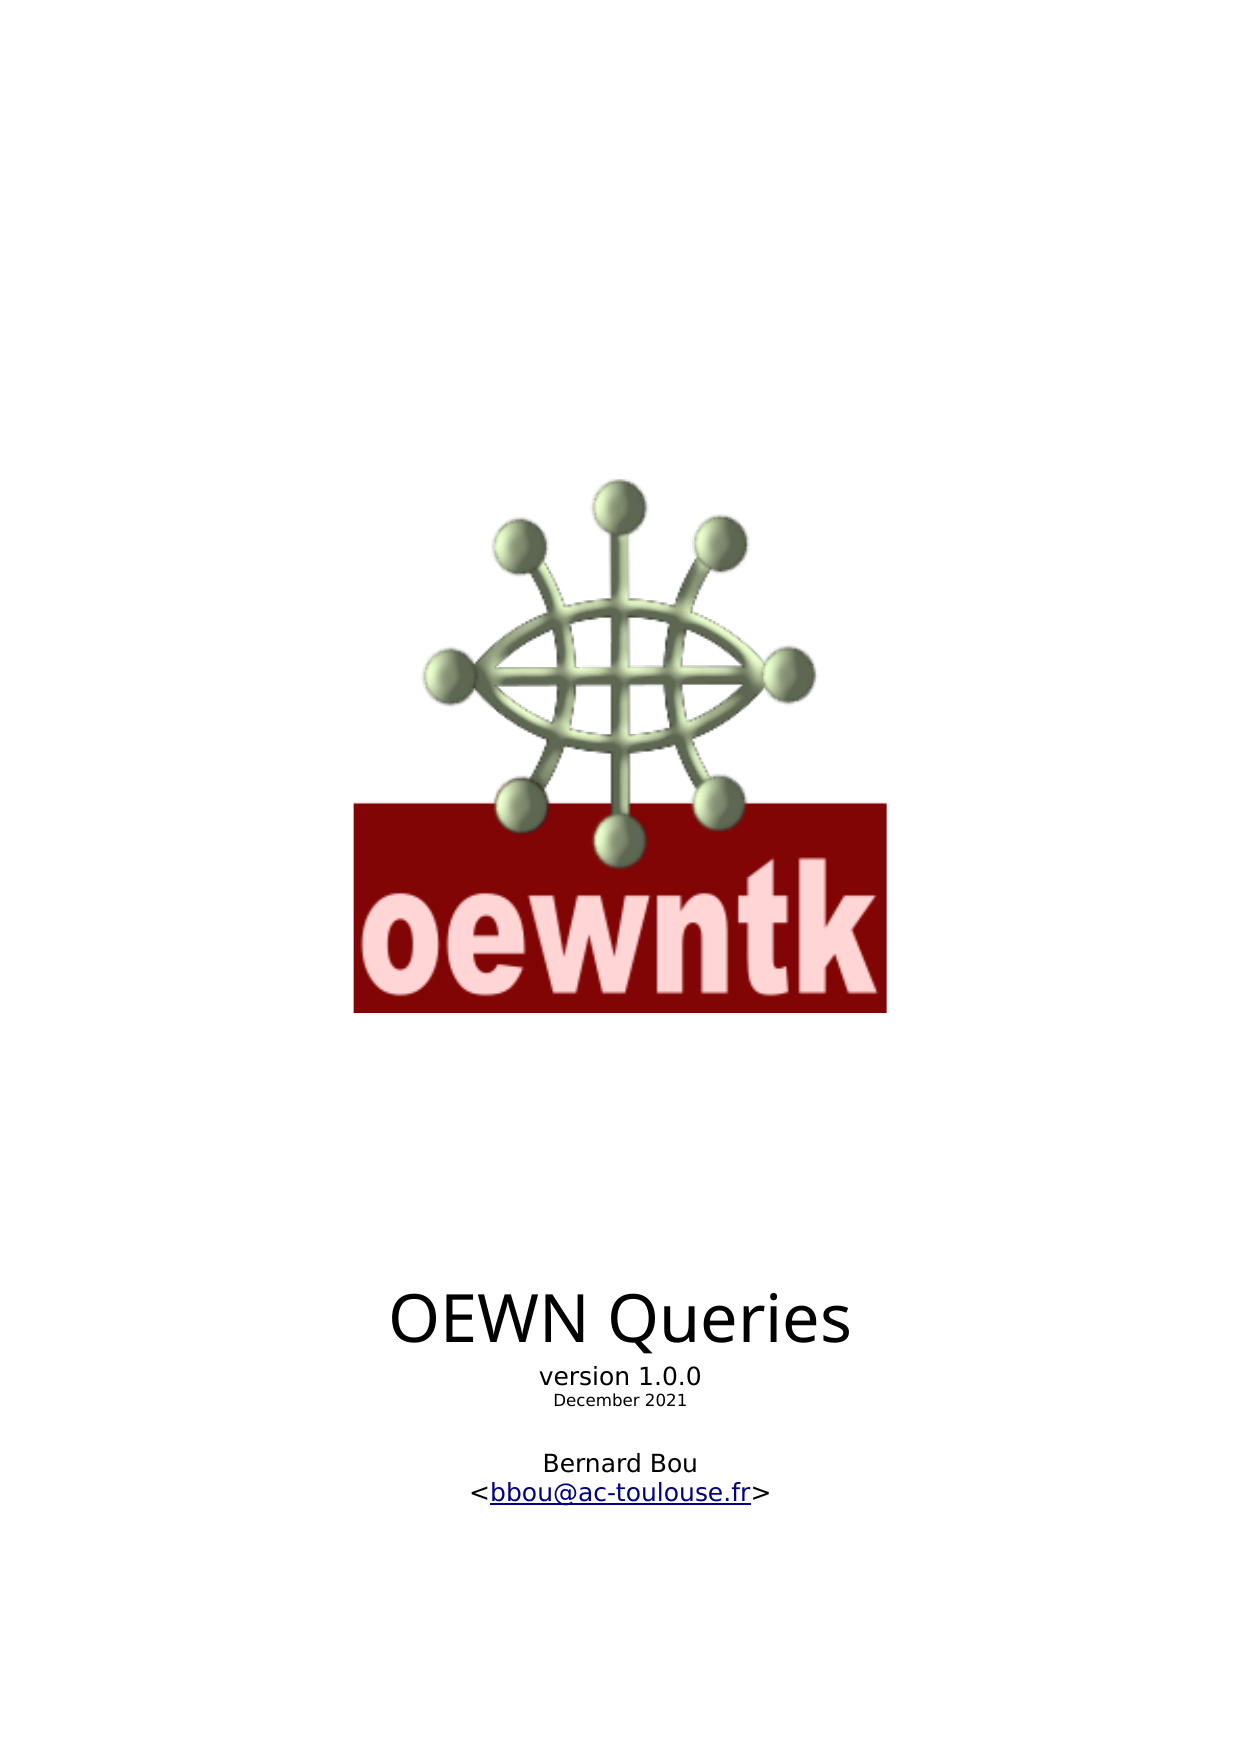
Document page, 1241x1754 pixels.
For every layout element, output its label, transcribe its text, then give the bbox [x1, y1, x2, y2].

text Bernard Bou [118, 1449, 1122, 1478]
text version 1.0.0 [118, 1362, 1122, 1391]
text OEWN Queries [118, 1271, 1122, 1362]
text <bbou@ac-toulouse.fr> [118, 1478, 1122, 1507]
text December 2021 [118, 1391, 1122, 1410]
picture [353, 479, 887, 1013]
